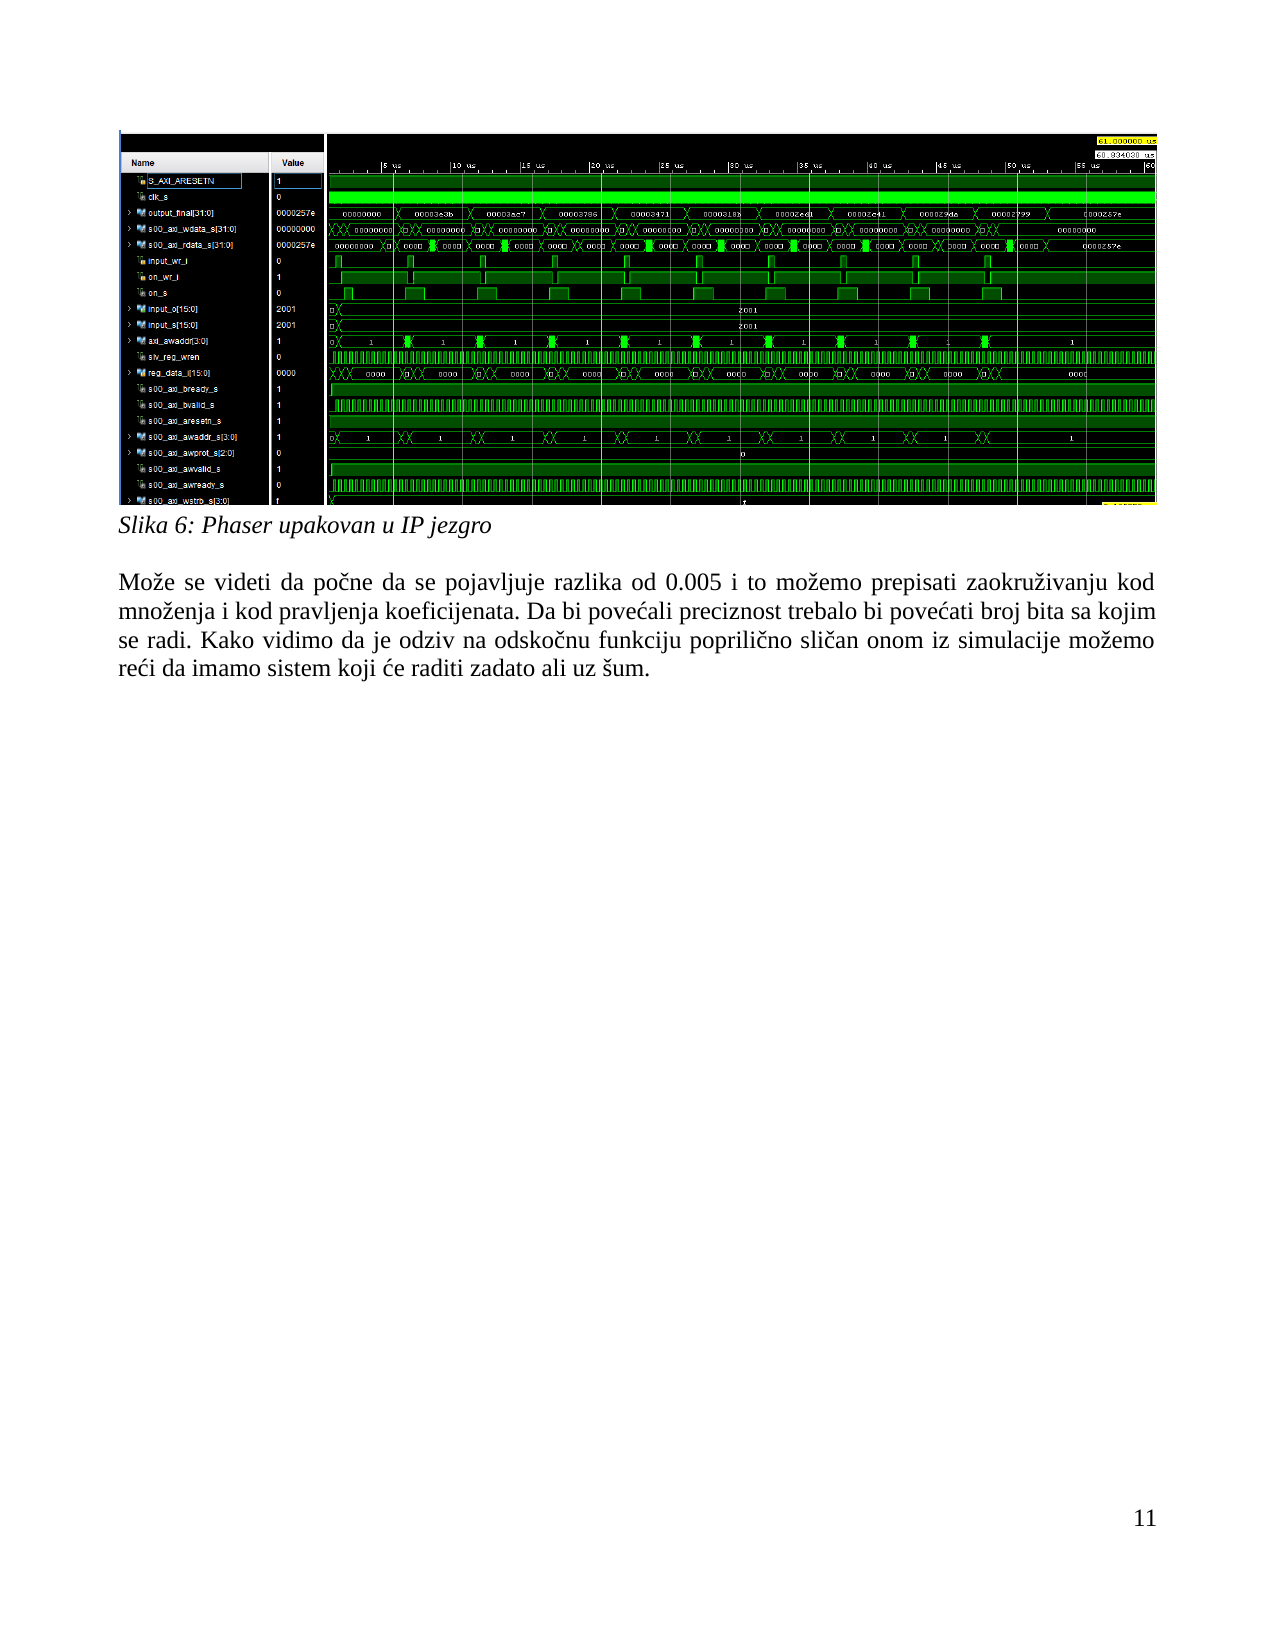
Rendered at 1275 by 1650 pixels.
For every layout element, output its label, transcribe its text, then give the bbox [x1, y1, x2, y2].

text Može se videti da počne da se pojavljuje razlika od 0.005 i to možemo prepisati zaokruživanju kod množenja i kod pravljenja koeficijenata. Da bi povećali preciznost trebalo bi povećati broj bita sa kojim se radi. Kako vidimo da je odziv na odskočnu funkciju poprilično sličan onom iz simulacije možemo reći da imamo sistem koji će raditi zadato ali uz šum. [118, 538, 1157, 682]
text Slika 6: Phaser upakovan u IP jezgro [118, 505, 1157, 538]
picture [118, 130, 1157, 505]
text [118, 118, 1157, 130]
